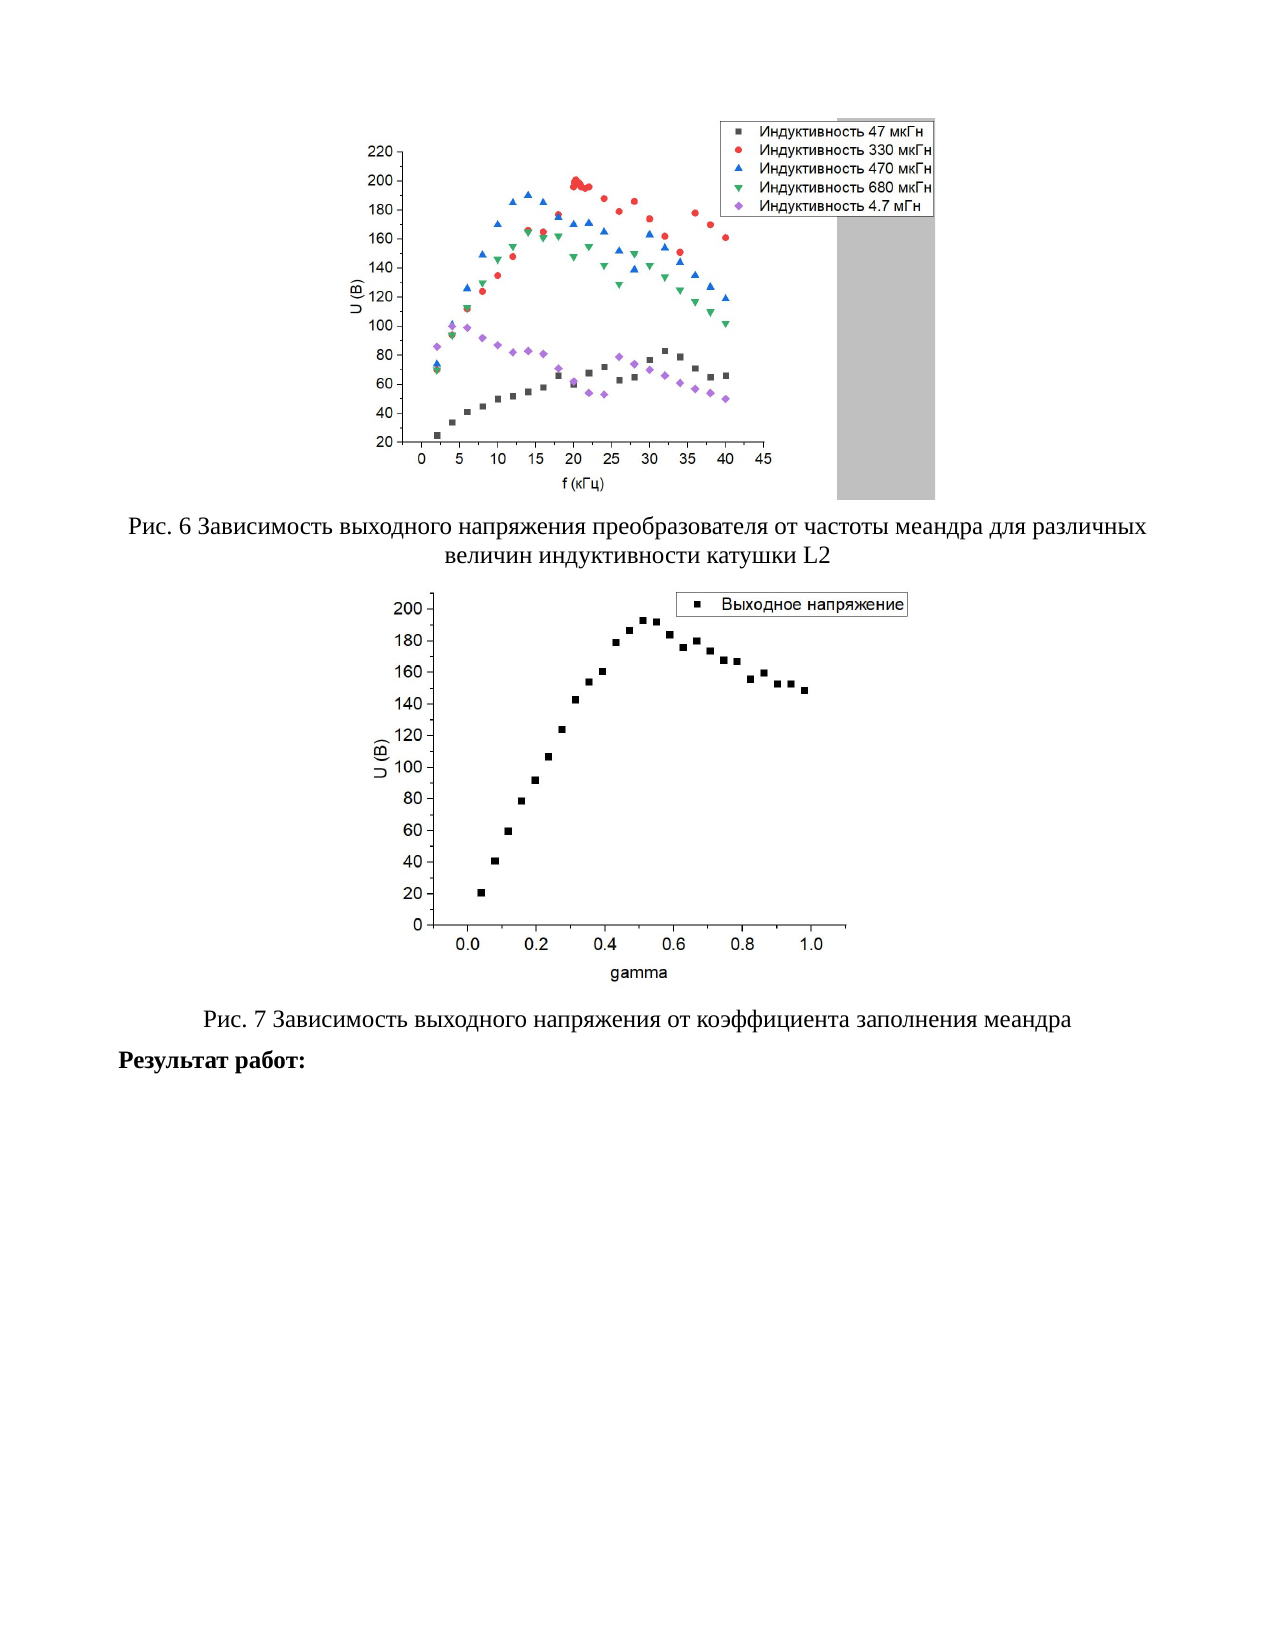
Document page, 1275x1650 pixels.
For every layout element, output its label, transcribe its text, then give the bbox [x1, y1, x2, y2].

picture [357, 580, 918, 993]
text Результат работ: [118, 1045, 1157, 1074]
picture [339, 118, 936, 500]
text Рис. 6 Зависимость выходного напряжения преобразователя от частоты меандра для различных величин индуктивности катушки L2 [118, 511, 1157, 569]
text Рис. 7 Зависимость выходного напряжения от коэффициента заполнения меандра [118, 1004, 1157, 1033]
